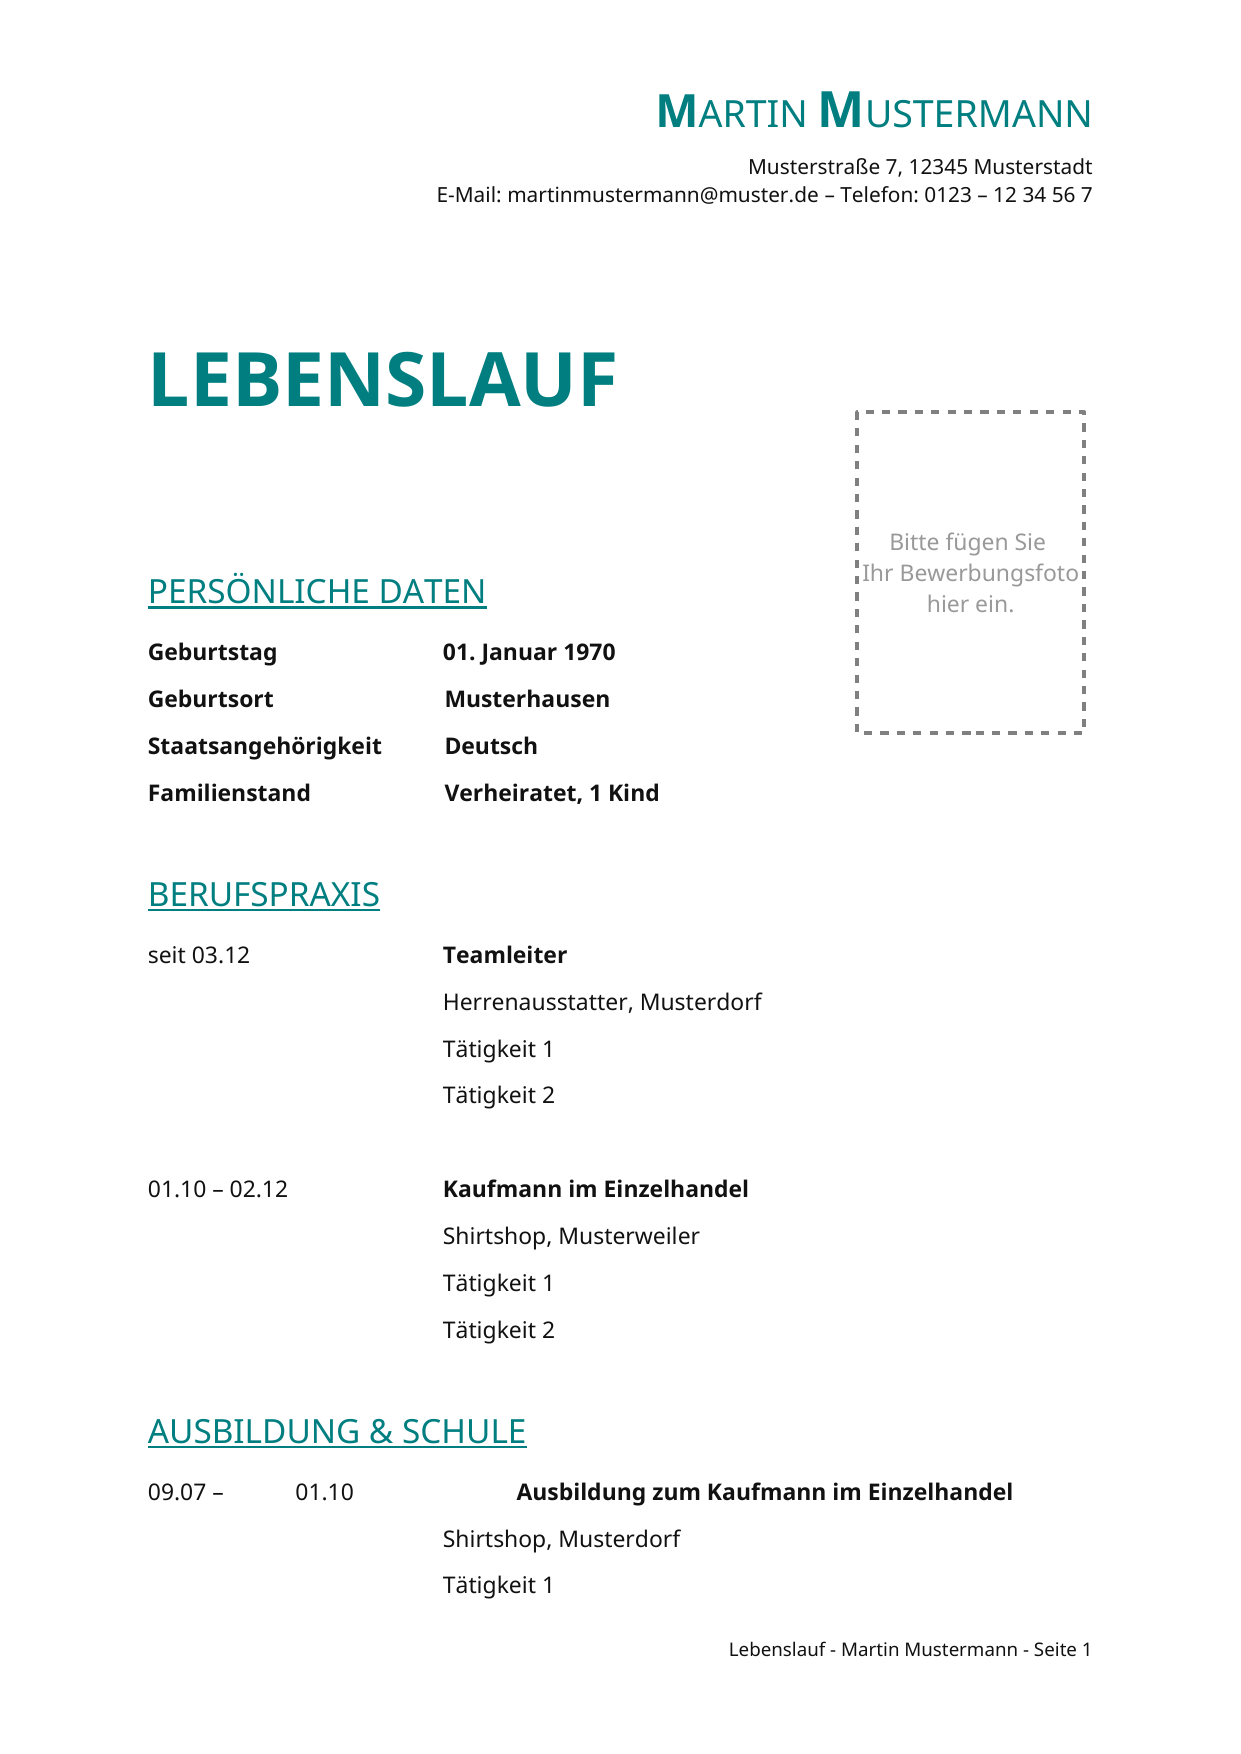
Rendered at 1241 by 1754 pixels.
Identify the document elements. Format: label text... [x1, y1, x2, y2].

text seit 03.12 Teamleiter [148, 939, 1093, 970]
text Tätigkeit 1 [148, 1032, 1093, 1064]
text Berufspraxis [148, 871, 1093, 916]
text Geburtsort Musterhausen [0, 683, 857, 714]
text Persönliche Daten [148, 568, 857, 613]
text Familienstand Verheiratet, 1 Kind [0, 777, 1093, 808]
text 01.10 – 02.12 Kaufmann im Einzelhandel [148, 1173, 1093, 1204]
text 09.07 – 01.10 Ausbildung zum Kaufmann im Einzelhandel [148, 1476, 1093, 1507]
text Shirtshop, Musterdorf [369, 1522, 1093, 1554]
text Shirtshop, Musterweiler [369, 1220, 1093, 1251]
text Geburtstag 01. Januar 1970 [0, 636, 857, 667]
text Tätigkeit 2 [148, 1079, 1093, 1111]
text [1085, 568, 1093, 613]
text Herrenausstatter, Musterdorf [148, 986, 1093, 1017]
text Tätigkeit 2 [369, 1314, 1093, 1345]
text Staatsangehörigkeit Deutsch [0, 730, 1093, 761]
text Lebenslauf [148, 326, 1093, 428]
text Ausbildung & Schule [148, 1407, 1093, 1453]
text Tätigkeit 1 [369, 1267, 1093, 1298]
text Tätigkeit 1 [369, 1569, 1093, 1601]
